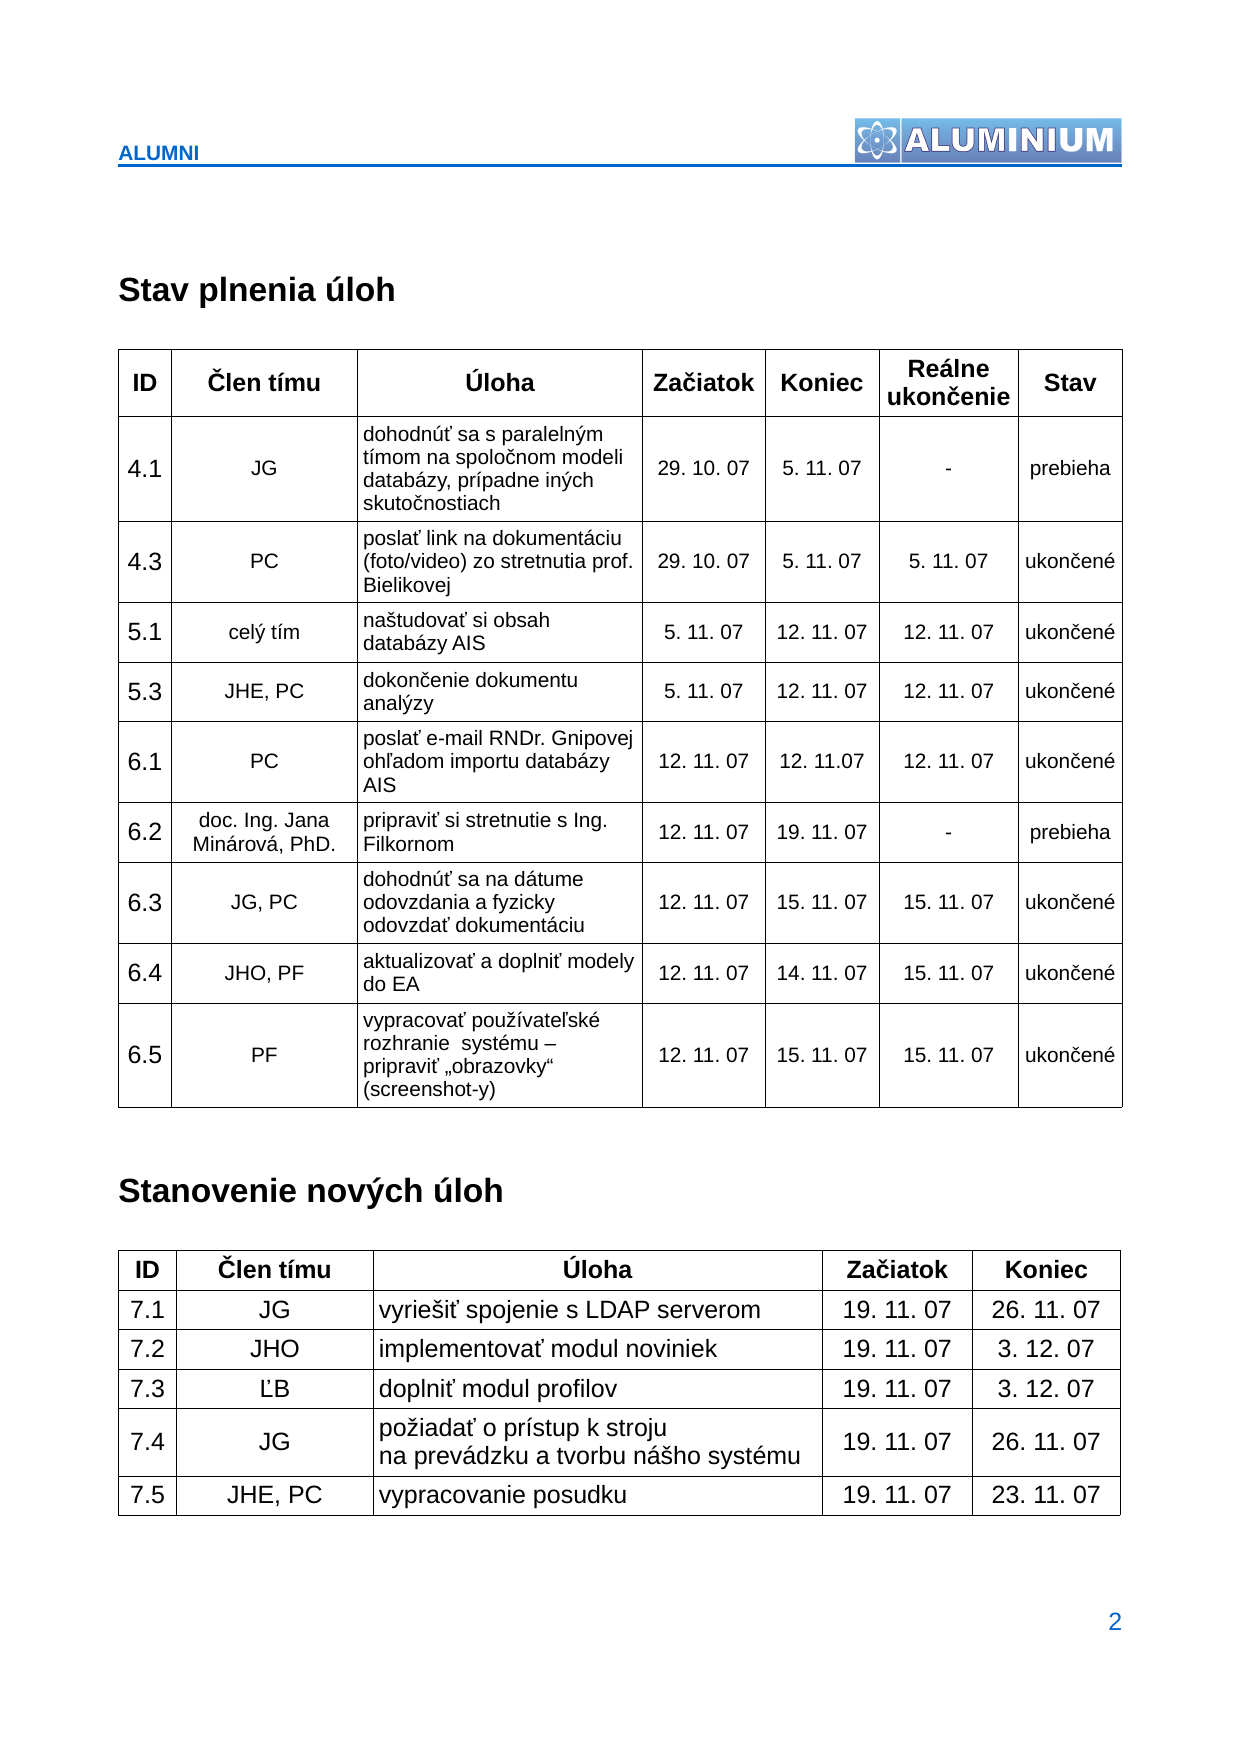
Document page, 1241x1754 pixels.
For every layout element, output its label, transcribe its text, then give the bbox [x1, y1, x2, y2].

table_cell vypracovať používateľské rozhranie systému – pripraviť „obrazovky“ (screenshot-y) [358, 1004, 642, 1107]
table_cell požiadať o prístup k stroju na prevádzku a tvorbu nášho systému [374, 1409, 822, 1476]
table_cell JHE, PC [172, 663, 357, 721]
table_cell 15. 11. 07 [766, 863, 879, 943]
table_header Úloha [374, 1251, 822, 1290]
table_cell vyriešiť spojenie s LDAP serverom [374, 1291, 822, 1329]
table_header Člen tímu [172, 350, 357, 416]
table_cell 12. 11. 07 [880, 603, 1018, 662]
table_cell 3. 12. 07 [973, 1370, 1120, 1408]
table_cell 3. 12. 07 [973, 1330, 1120, 1369]
table_cell 19. 11. 07 [823, 1330, 972, 1369]
table_cell dokončenie dokumentu analýzy [358, 663, 642, 721]
table_cell 12. 11. 07 [643, 803, 765, 862]
table_cell 5. 11. 07 [880, 522, 1018, 602]
table_header Stav [1019, 350, 1122, 416]
table_cell 14. 11. 07 [766, 944, 879, 1002]
table_cell 5.3 [119, 663, 171, 721]
table_header Reálne ukončenie [880, 350, 1018, 416]
table_cell PC [172, 722, 357, 802]
table_header Začiatok [643, 350, 765, 416]
table_cell 4.3 [119, 522, 171, 602]
table_cell ukončené [1019, 522, 1122, 602]
table_cell 12. 11.07 [766, 722, 879, 802]
table_cell 19. 11. 07 [823, 1291, 972, 1329]
table_cell 6.3 [119, 863, 171, 943]
table_cell ukončené [1019, 863, 1122, 943]
table_header Koniec [766, 350, 879, 416]
table_cell 6.5 [119, 1004, 171, 1107]
table_cell prebieha [1019, 803, 1122, 862]
table_cell poslať link na dokumentáciu (foto/video) zo stretnutia prof. Bielikovej [358, 522, 642, 602]
table_cell ukončené [1019, 603, 1122, 662]
table_header Úloha [358, 350, 642, 416]
table_cell 12. 11. 07 [643, 944, 765, 1002]
table_cell JG [177, 1409, 373, 1476]
table_cell 12. 11. 07 [880, 722, 1018, 802]
table_cell 5. 11. 07 [643, 663, 765, 721]
table_cell 19. 11. 07 [766, 803, 879, 862]
table_cell 7.2 [119, 1330, 176, 1369]
table_cell 5.1 [119, 603, 171, 662]
table_cell doplniť modul profilov [374, 1370, 822, 1408]
table_cell 6.1 [119, 722, 171, 802]
table_cell 12. 11. 07 [766, 603, 879, 662]
table_cell JG, PC [172, 863, 357, 943]
table_cell dohodnúť sa na dátume odovzdania a fyzicky odovzdať dokumentáciu [358, 863, 642, 943]
table_cell 5. 11. 07 [766, 417, 879, 521]
table_cell 4.1 [119, 417, 171, 521]
table_cell 12. 11. 07 [643, 1004, 765, 1107]
table_cell 15. 11. 07 [880, 1004, 1018, 1107]
table_cell prebieha [1019, 417, 1122, 521]
table_cell ukončené [1019, 722, 1122, 802]
table_cell JHO, PF [172, 944, 357, 1002]
table_cell 7.3 [119, 1370, 176, 1408]
table_cell PC [172, 522, 357, 602]
table_cell 12. 11. 07 [880, 663, 1018, 721]
table_cell 12. 11. 07 [766, 663, 879, 721]
table_cell celý tím [172, 603, 357, 662]
table_cell dohodnúť sa s paralelným tímom na spoločnom modeli databázy, prípadne iných skutočnostiach [358, 417, 642, 521]
table_cell 29. 10. 07 [643, 417, 765, 521]
table_cell 29. 10. 07 [643, 522, 765, 602]
table_cell - [880, 417, 1018, 521]
table_header Koniec [973, 1251, 1120, 1290]
table_cell 26. 11. 07 [973, 1291, 1120, 1329]
table_cell 15. 11. 07 [880, 944, 1018, 1002]
table_cell ukončené [1019, 1004, 1122, 1107]
table_cell JHO [177, 1330, 373, 1369]
table_cell 5. 11. 07 [643, 603, 765, 662]
table_cell 6.4 [119, 944, 171, 1002]
table_cell doc. Ing. Jana Minárová, PhD. [172, 803, 357, 862]
table_cell vypracovanie posudku [374, 1477, 822, 1515]
table_cell poslať e-mail RNDr. Gnipovej ohľadom importu databázy AIS [358, 722, 642, 802]
subtitle Stanovenie nových úloh [118, 1172, 1122, 1210]
table_cell JHE, PC [177, 1477, 373, 1515]
table_cell 15. 11. 07 [880, 863, 1018, 943]
table_cell - [880, 803, 1018, 862]
table_header ID [119, 350, 171, 416]
table_cell 12. 11. 07 [643, 722, 765, 802]
table_header Začiatok [823, 1251, 972, 1290]
table_header ID [119, 1251, 176, 1290]
table_cell 23. 11. 07 [973, 1477, 1120, 1515]
table_cell ĽB [177, 1370, 373, 1408]
table_cell 7.4 [119, 1409, 176, 1476]
table_cell aktualizovať a doplniť modely do EA [358, 944, 642, 1002]
table_cell ukončené [1019, 663, 1122, 721]
table_cell 12. 11. 07 [643, 863, 765, 943]
table_header Člen tímu [177, 1251, 373, 1290]
table_cell 26. 11. 07 [973, 1409, 1120, 1476]
table_cell ukončené [1019, 944, 1122, 1002]
table_cell implementovať modul noviniek [374, 1330, 822, 1369]
table_cell JG [177, 1291, 373, 1329]
table_cell 5. 11. 07 [766, 522, 879, 602]
table_cell PF [172, 1004, 357, 1107]
table_cell 7.5 [119, 1477, 176, 1515]
picture [854, 117, 1122, 163]
table_cell 15. 11. 07 [766, 1004, 879, 1107]
table_cell 6.2 [119, 803, 171, 862]
subtitle Stav plnenia úloh [118, 271, 1122, 308]
table_cell JG [172, 417, 357, 521]
table_cell naštudovať si obsah databázy AIS [358, 603, 642, 662]
table_cell 19. 11. 07 [823, 1409, 972, 1476]
table_cell pripraviť si stretnutie s Ing. Filkornom [358, 803, 642, 862]
table_cell 19. 11. 07 [823, 1477, 972, 1515]
table_cell 7.1 [119, 1291, 176, 1329]
table_cell 19. 11. 07 [823, 1370, 972, 1408]
